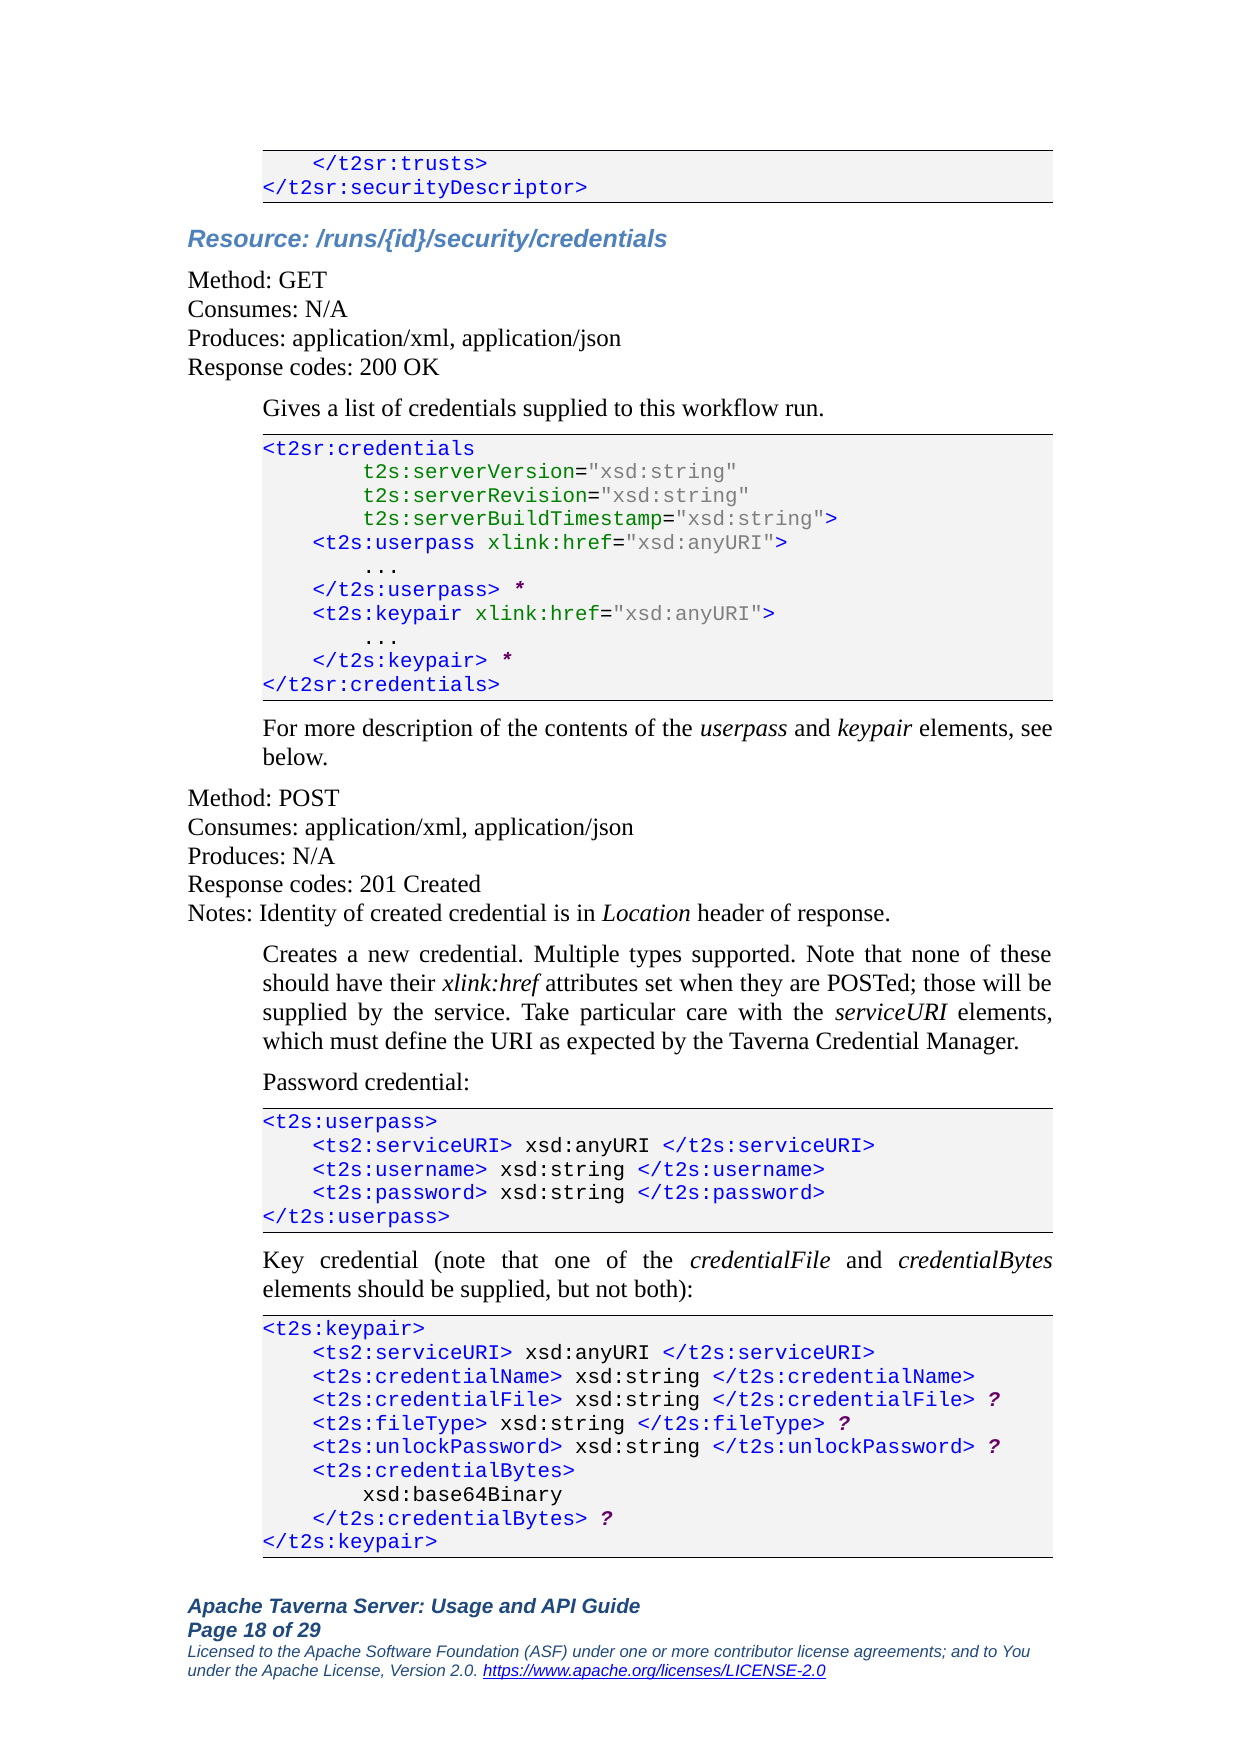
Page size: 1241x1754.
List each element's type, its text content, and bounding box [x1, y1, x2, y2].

text Creates a new credential. Multiple types supported. Note that none of these should have their xlink:href attributes set when they are POSTed; those will be supplied by the service. Take particular care with the serviceURI elements, which must define the URI as expected by the Taverna Credential Manager. [262, 939, 1053, 1054]
text <t2s:credentialFile> xsd:string </t2s:credentialFile> ? [262, 1386, 1053, 1410]
text ... [262, 623, 1053, 647]
text </t2s:userpass> * [262, 576, 1053, 600]
text </t2sr:trusts> [262, 151, 1053, 174]
text <t2s:unlockPassword> xsd:string </t2s:unlockPassword> ? [262, 1433, 1053, 1457]
text <t2s:password> xsd:string </t2s:password> [262, 1179, 1053, 1203]
text For more description of the contents of the userpass and keypair elements, see below. [262, 713, 1053, 771]
text </t2s:keypair> [262, 1528, 1053, 1558]
text Password credential: [262, 1067, 1053, 1096]
text Key credential (note that one of the credentialFile and credentialBytes elements should be supplied, but not both): [262, 1245, 1053, 1303]
text Method: POST Consumes: application/xml, application/json Produces: N/A Response codes: 201 Created Notes: Identity of created credential is in Location header of response. [187, 783, 1053, 927]
text </t2s:keypair> * [262, 647, 1053, 671]
text <t2s:keypair> [262, 1316, 1053, 1339]
text <ts2:serviceURI> xsd:anyURI </t2s:serviceURI> [262, 1339, 1053, 1362]
text </t2sr:credentials> [262, 671, 1053, 701]
text <ts2:serviceURI> xsd:anyURI </t2s:serviceURI> [262, 1132, 1053, 1156]
text Method: GET Consumes: N/A Produces: application/xml, application/json Response codes: 200 OK [187, 266, 1053, 381]
text </t2sr:securityDescriptor> [262, 174, 1053, 203]
text <t2s:credentialBytes> [262, 1457, 1053, 1481]
text <t2s:fileType> xsd:string </t2s:fileType> ? [262, 1410, 1053, 1433]
text ... [262, 553, 1053, 576]
text </t2s:credentialBytes> ? [262, 1504, 1053, 1528]
text <t2s:credentialName> xsd:string </t2s:credentialName> [262, 1362, 1053, 1386]
text Gives a list of credentials supplied to this workflow run. [262, 393, 1053, 422]
text <t2sr:credentials [262, 435, 1053, 458]
text <t2s:keypair xlink:href="xsd:anyURI"> [262, 600, 1053, 623]
text t2s:serverVersion="xsd:string" t2s:serverRevision="xsd:string" t2s:serverBuildTimestamp="xsd:string"> [262, 458, 1053, 529]
text xsd:base64Binary [262, 1481, 1053, 1504]
text </t2s:userpass> [262, 1203, 1053, 1233]
subtitle Resource: /runs/{id}/security/credentials [187, 224, 1053, 253]
text <t2s:username> xsd:string </t2s:username> [262, 1156, 1053, 1179]
text <t2s:userpass xlink:href="xsd:anyURI"> [262, 529, 1053, 553]
text <t2s:userpass> [262, 1109, 1053, 1132]
